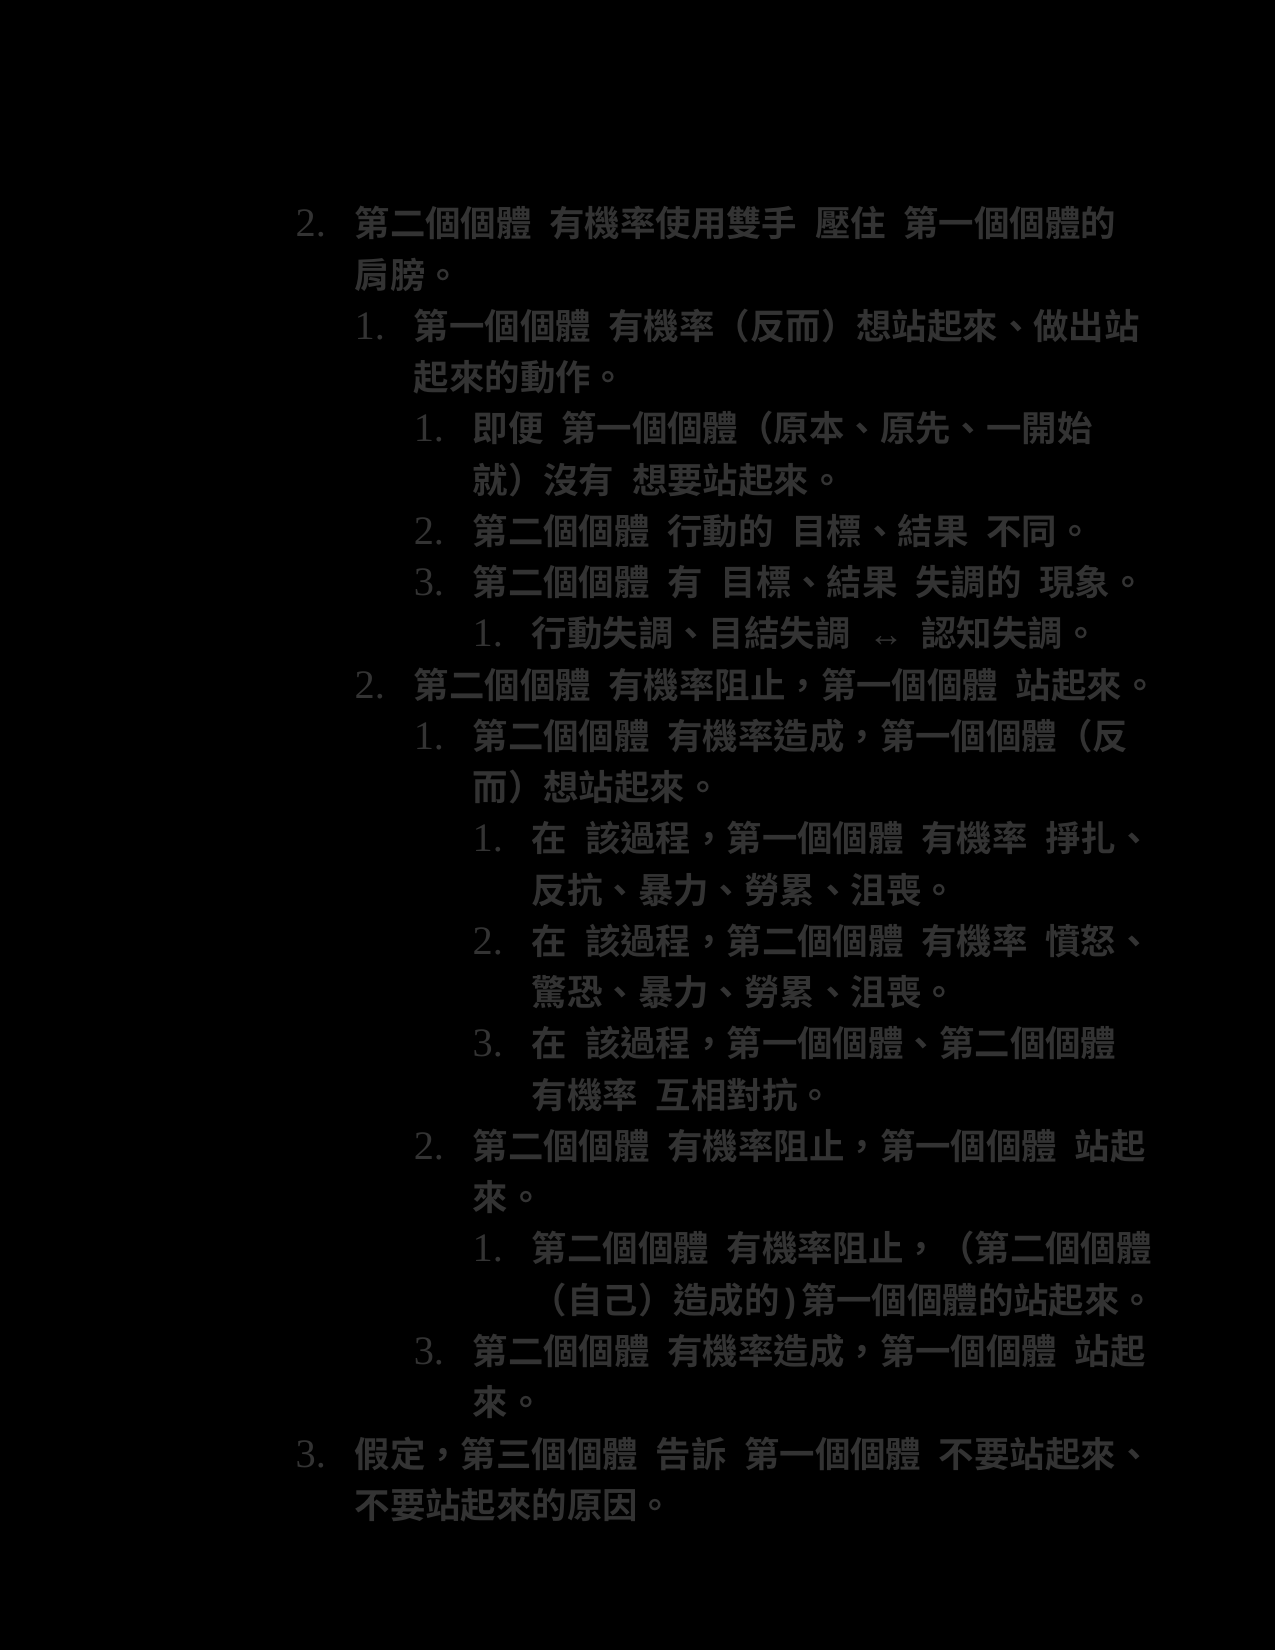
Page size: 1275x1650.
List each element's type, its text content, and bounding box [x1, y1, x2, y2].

list 第二個個體 行動的 目標、結果 不同。 [413, 503, 1157, 554]
list 第二個個體 有機率使用雙手 壓住 第一個個體的 肩膀。 [295, 196, 1157, 298]
list 在 該過程，第一個個體、第二個個體 有機率 互相對抗。 [472, 1016, 1157, 1118]
list 假定，第三個個體 告訴 第一個個體 不要站起來、不要站起來的原因。 [295, 1426, 1157, 1528]
list 行動失調、目結失調 ↔ 認知失調。 [472, 606, 1157, 657]
list 第二個個體 有機率阻止，第一個個體 站起來。 [413, 1118, 1157, 1221]
list 即便 第一個個體（原本、原先、一開始就）沒有 想要站起來。 [413, 401, 1157, 503]
list 第一個個體 有機率（反而）想站起來、做出站起來的動作。 [354, 298, 1157, 401]
list 第二個個體 有機率造成，第一個個體 站起來。 [413, 1323, 1157, 1426]
list 第二個個體 有 目標、結果 失調的 現象。 [413, 554, 1157, 606]
list 在 該過程，第二個個體 有機率 憤怒、驚恐、暴力、勞累、沮喪。 [472, 913, 1157, 1016]
list 第二個個體 有機率阻止，（第二個個體（自己）造成的)第一個個體的站起來。 [472, 1221, 1157, 1323]
list 第二個個體 有機率阻止，第一個個體 站起來。 [354, 657, 1157, 708]
list 在 該過程，第一個個體 有機率 掙扎、反抗、暴力、勞累、沮喪。 [472, 811, 1157, 913]
list 第二個個體 有機率造成，第一個個體（反而）想站起來。 [413, 708, 1157, 811]
